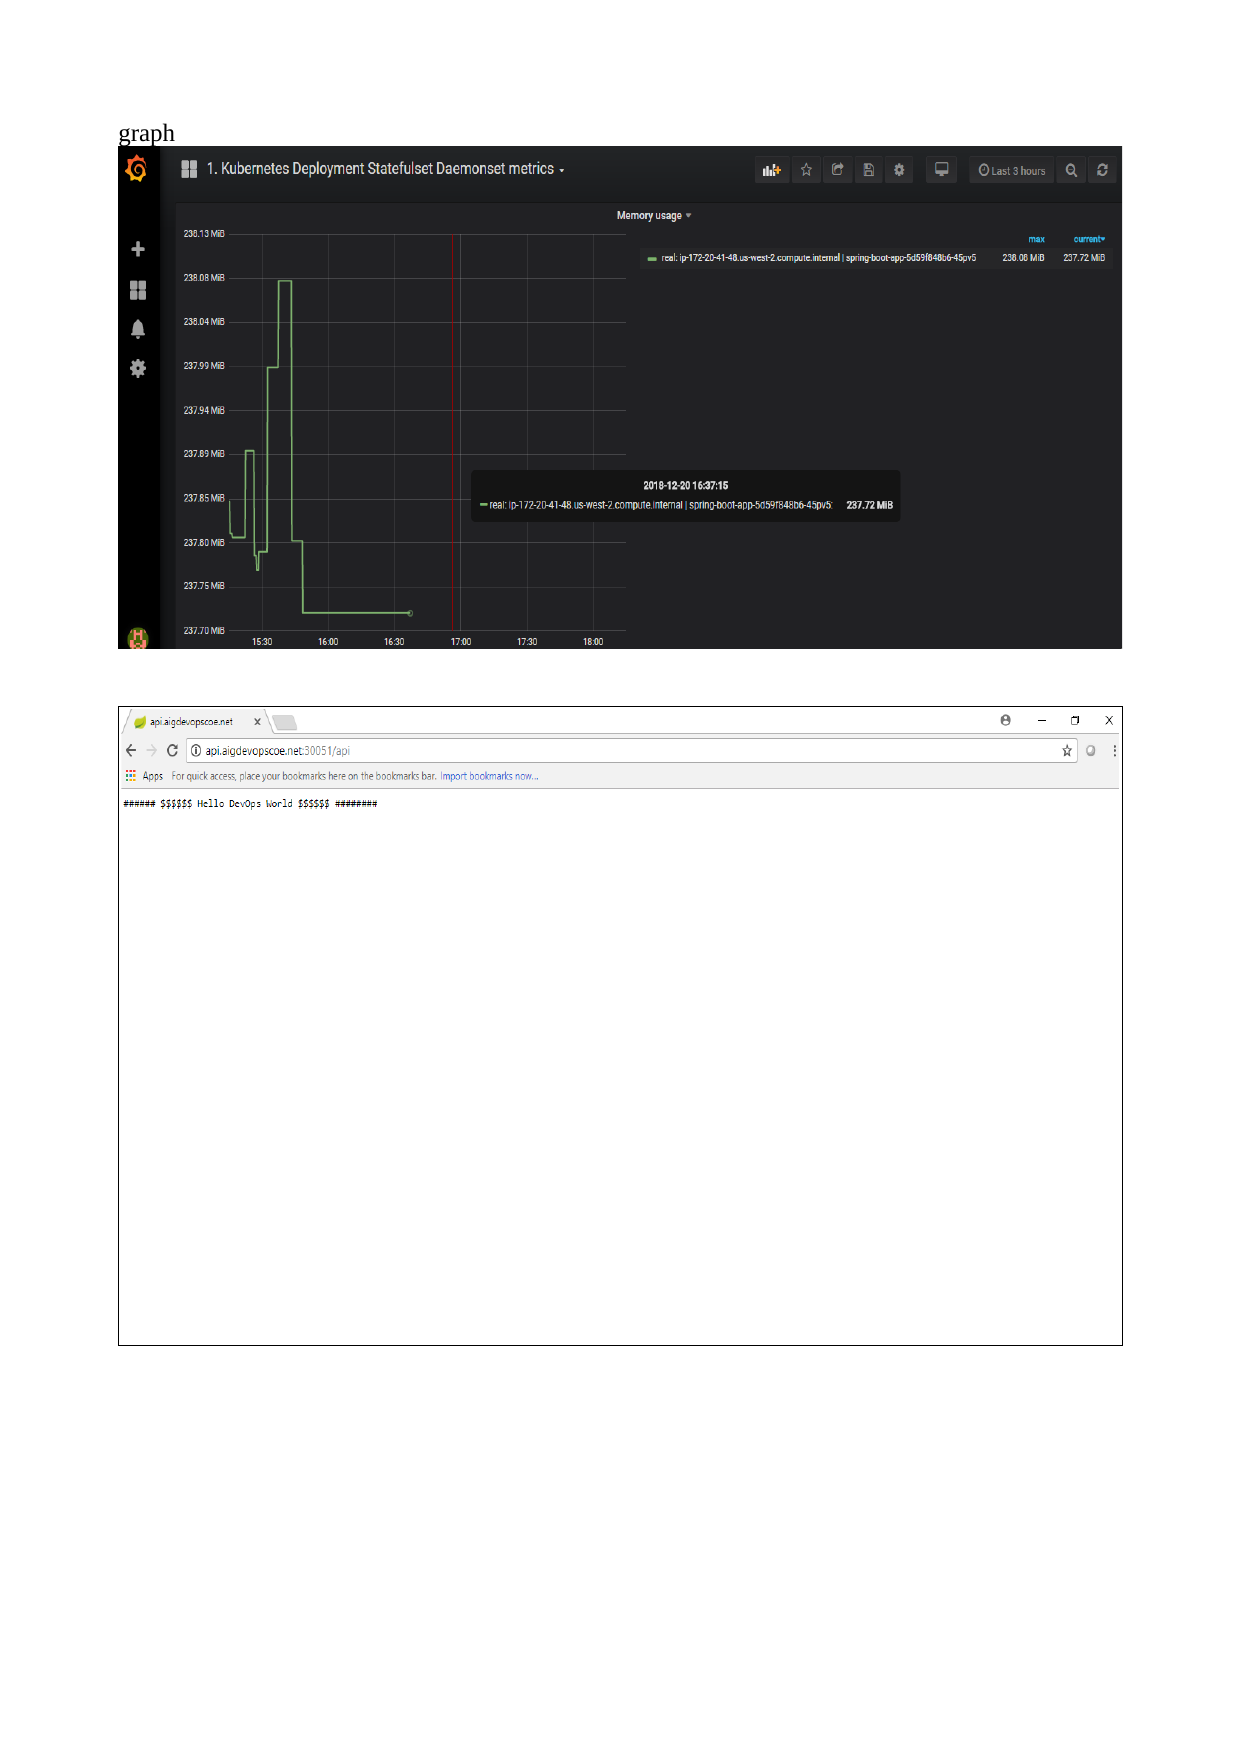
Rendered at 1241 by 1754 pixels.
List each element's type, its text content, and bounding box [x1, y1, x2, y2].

text graph [118, 118, 1122, 146]
